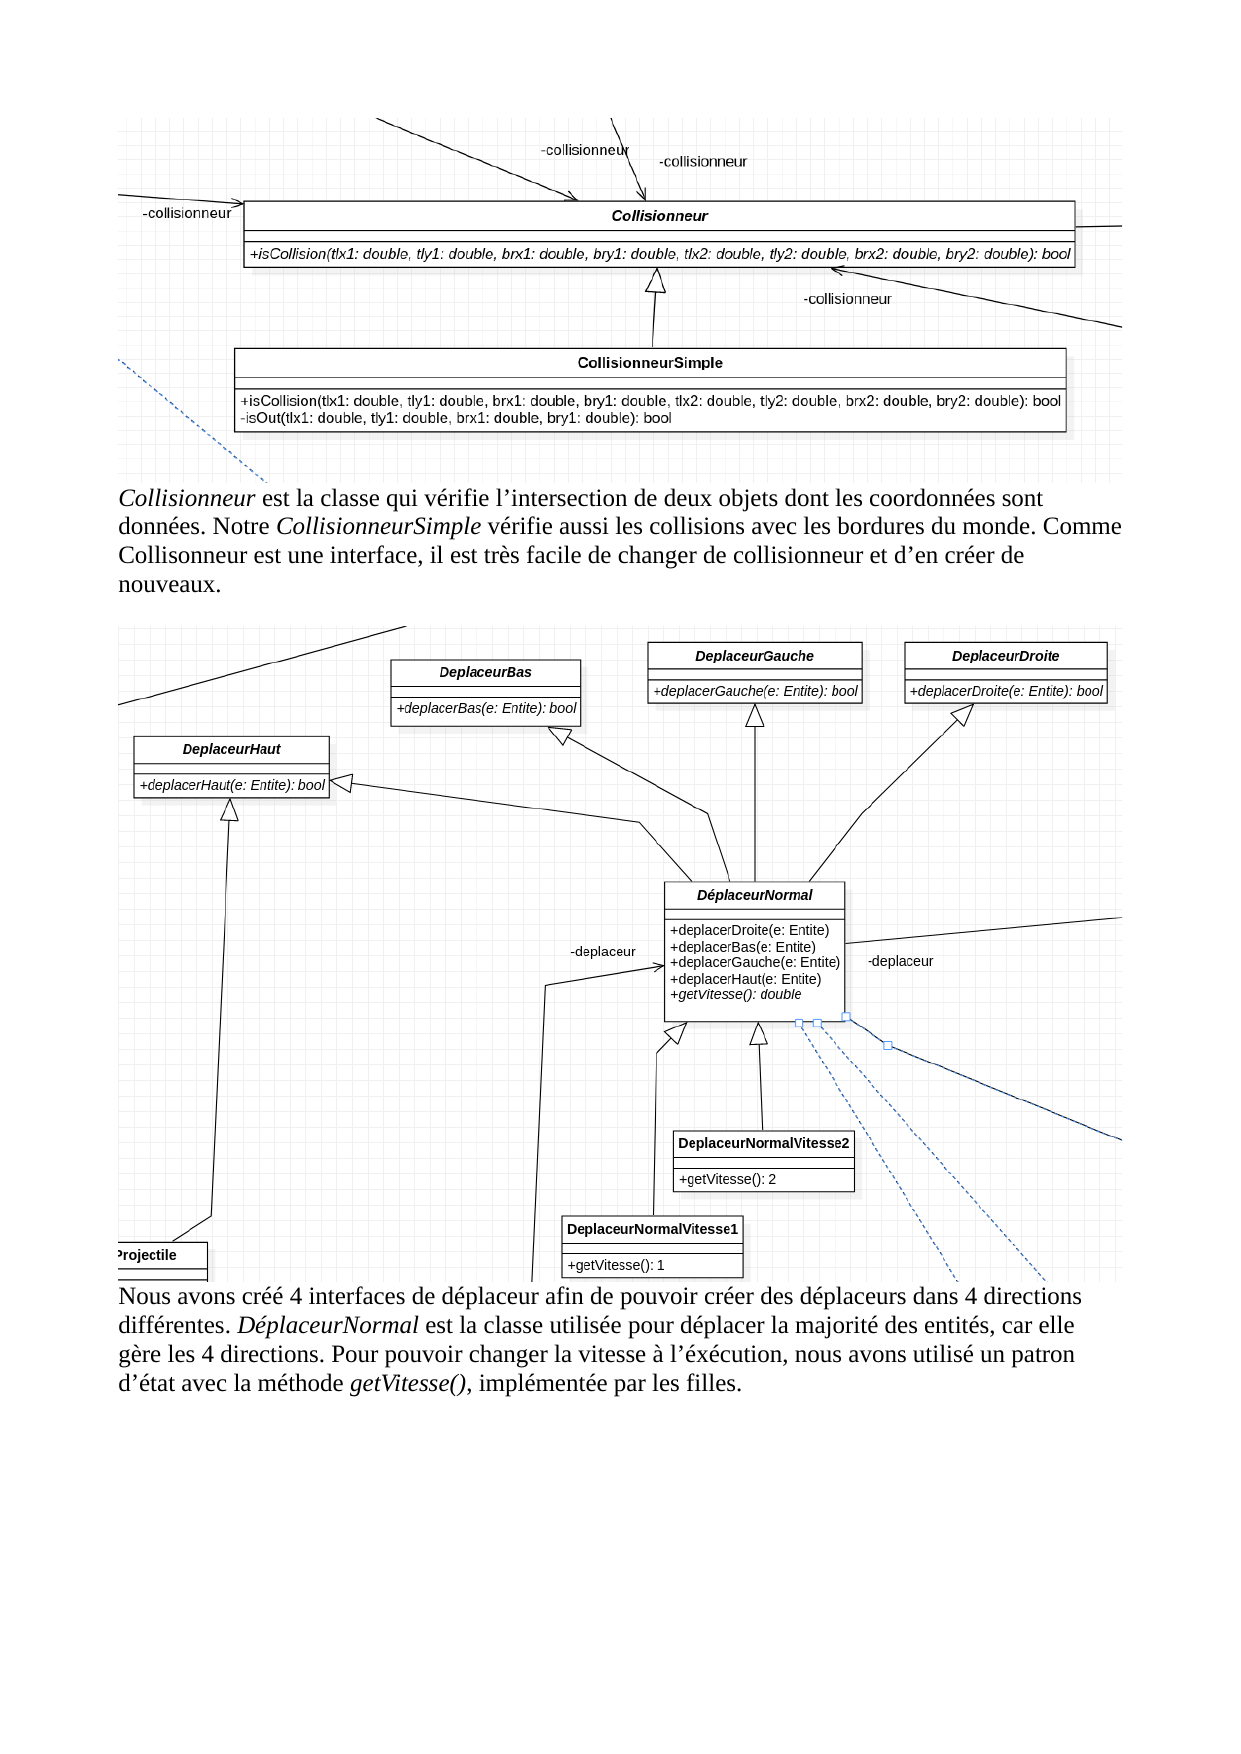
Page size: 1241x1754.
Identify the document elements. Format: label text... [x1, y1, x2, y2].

text Nous avons créé 4 interfaces de déplaceur afin de pouvoir créer des déplaceurs dans 4 directions différentes. DéplaceurNormal est la classe utilisée pour déplacer la majorité des entités, car elle gère les 4 directions. Pour pouvoir changer la vitesse à l’éxécution, nous avons utilisé un patron d’état avec la méthode getVitesse(), implémentée par les filles. [118, 1282, 1122, 1396]
text Collisionneur est la classe qui vérifie l’intersection de deux objets dont les coordonnées sont données. Notre CollisionneurSimple vérifie aussi les collisions avec les bordures du monde. Comme Collisonneur est une interface, il est très facile de changer de collisionneur et d’en créer de nouveaux. [118, 483, 1122, 598]
